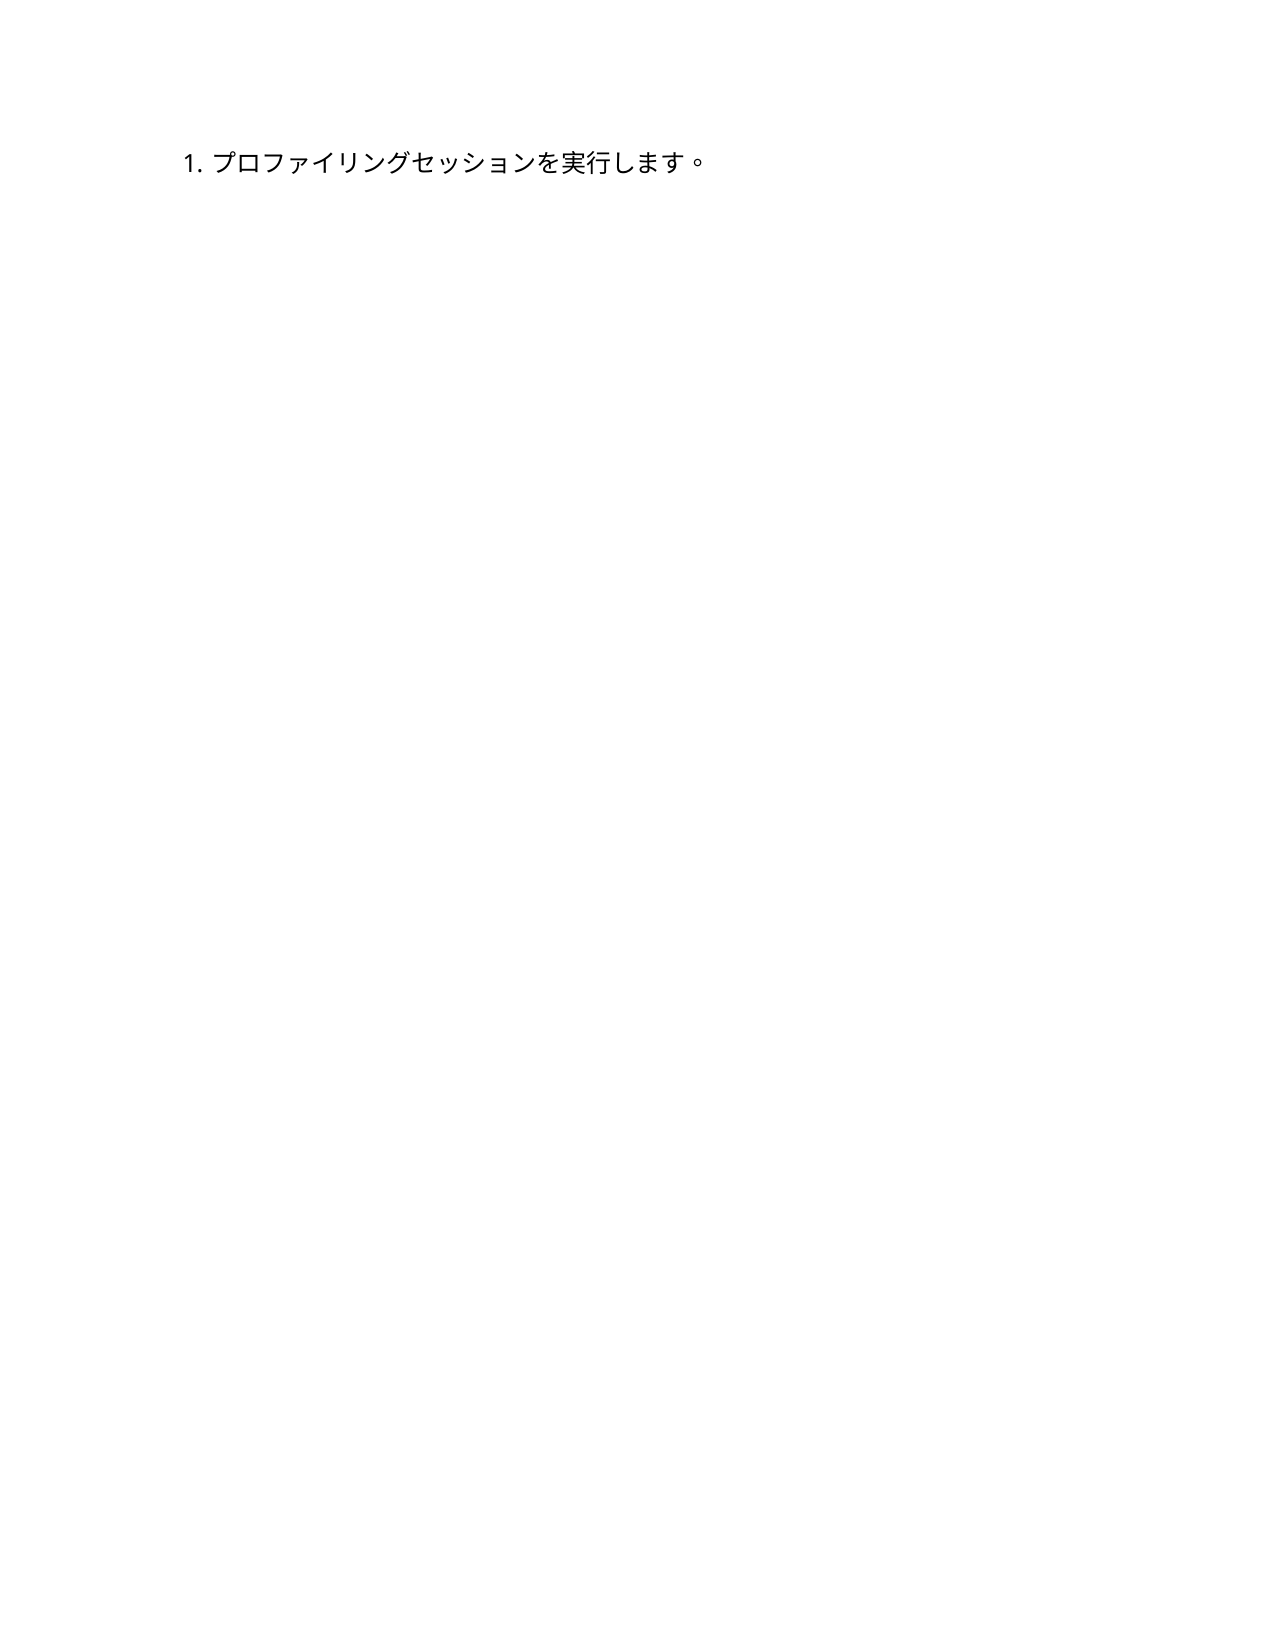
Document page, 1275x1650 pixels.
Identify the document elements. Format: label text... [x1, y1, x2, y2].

list プロファイリングセッションを実行します。 [182, 146, 1275, 180]
